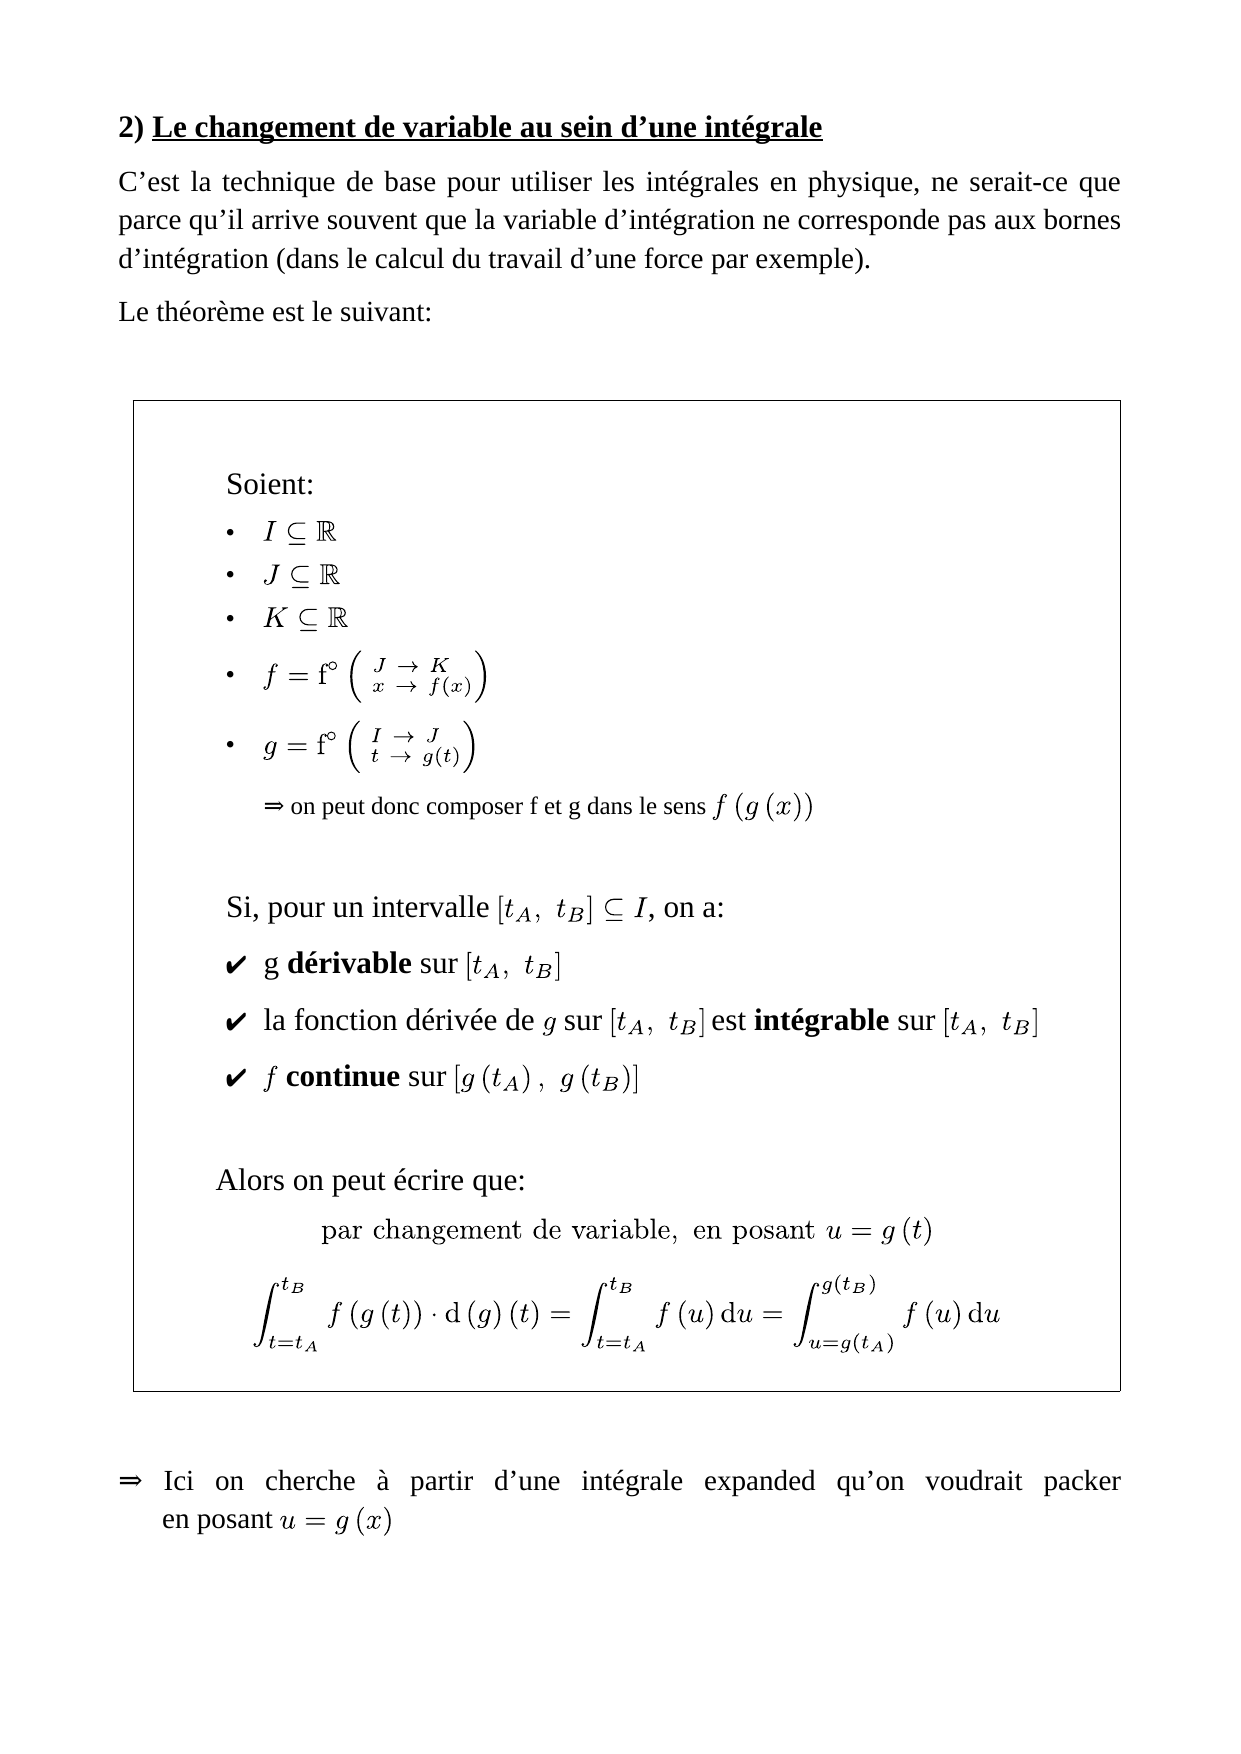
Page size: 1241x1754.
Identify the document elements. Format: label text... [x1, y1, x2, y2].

text Le théorème est le suivant: [118, 294, 1122, 327]
list ⇒ on peut donc composer f et g dans le sens [226, 791, 1111, 822]
list la fonction dérivée de sur est intégrable sur [226, 1001, 1111, 1037]
text Soient: [226, 465, 1111, 501]
list g dérivable sur [226, 944, 1111, 981]
list continue sur [226, 1057, 1111, 1093]
text Alors on peut écrire que: [142, 1161, 1111, 1197]
text Si, pour un intervalle , on a: [226, 888, 1111, 924]
text 2) Le changement de variable au sein d’une intégrale [118, 108, 1122, 144]
text C’est la technique de base pour utiliser les intégrales en physique, ne serait-ce que parce qu’il arrive souvent que la variable d’intégration ne corresponde pas aux bornes d’intégration (dans le calcul du travail d’une force par exemple). [118, 164, 1122, 274]
text ⇒ Ici on cherche à partir d’une intégrale expanded qu’on voudrait packer en posant [118, 1463, 1122, 1536]
